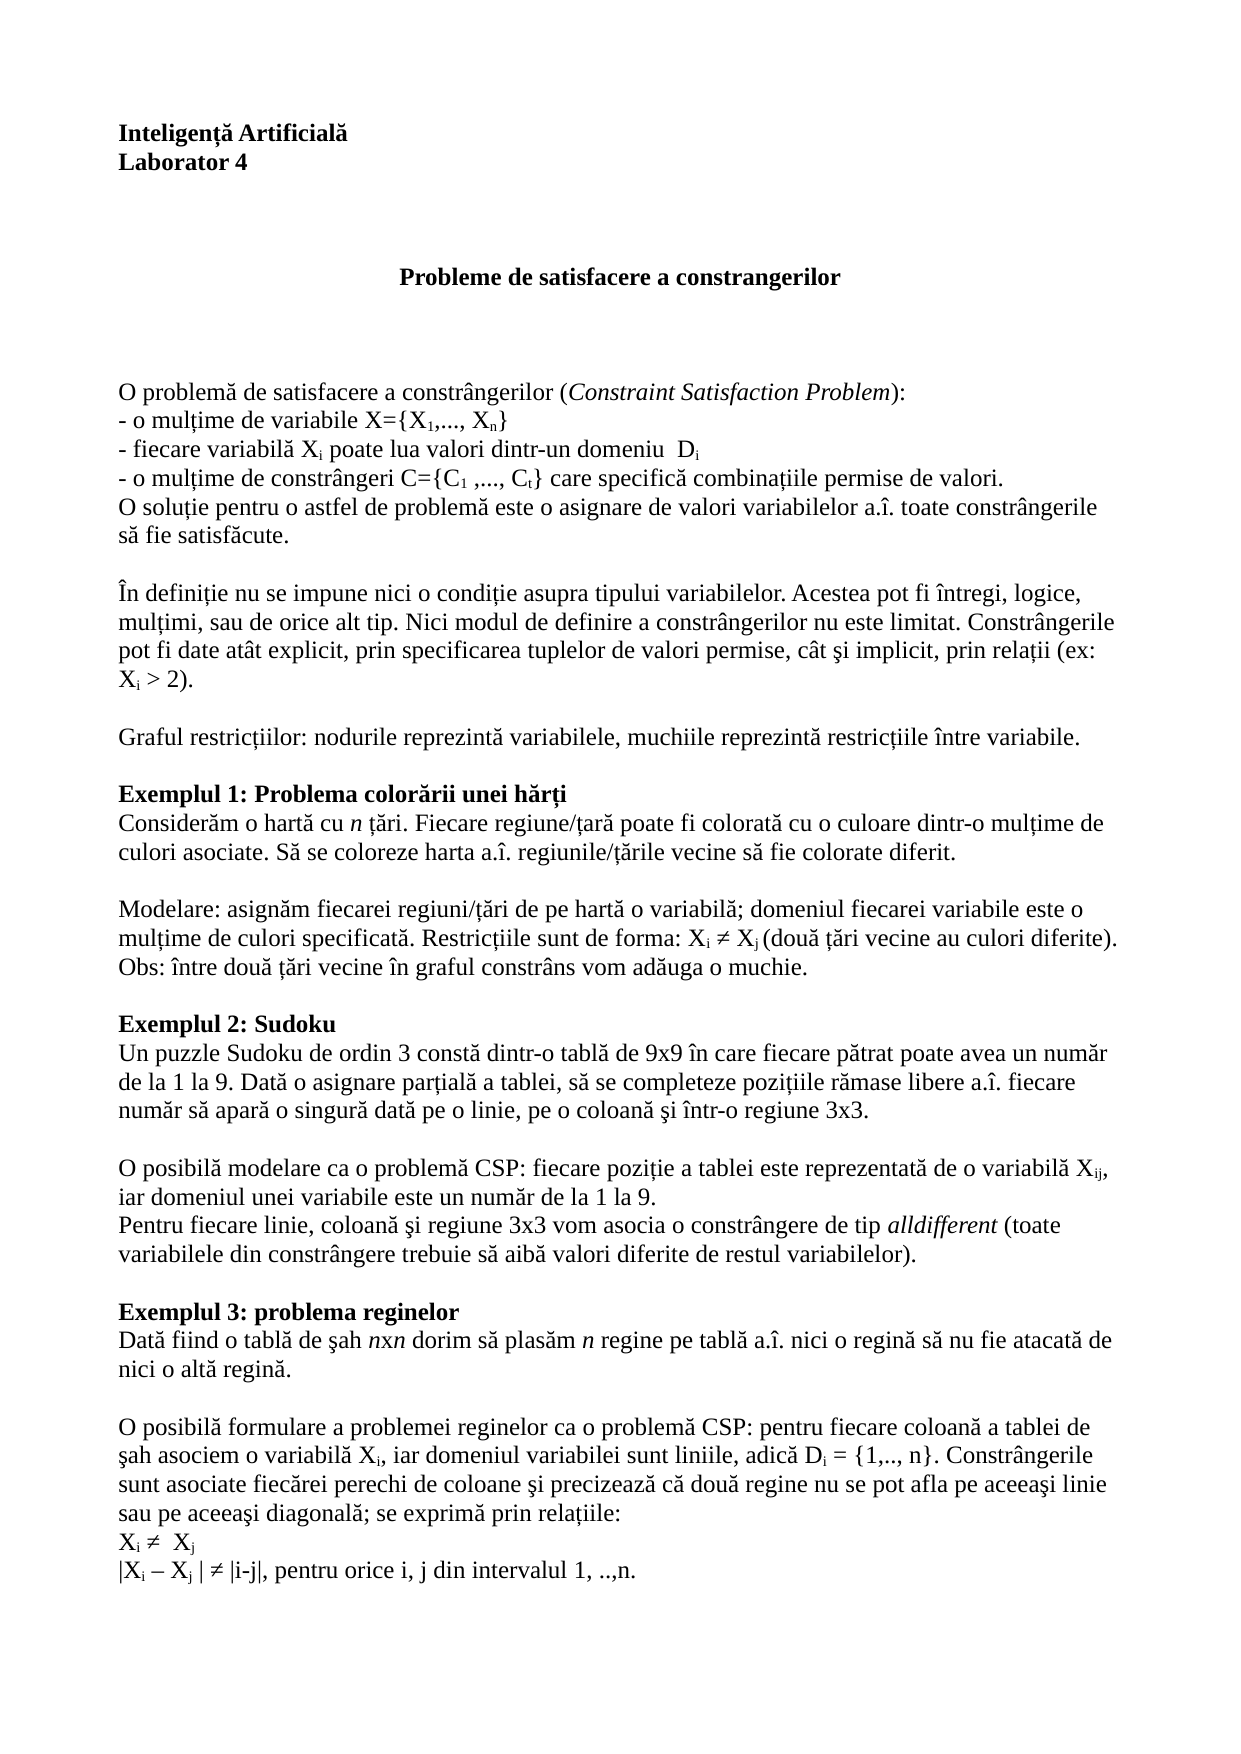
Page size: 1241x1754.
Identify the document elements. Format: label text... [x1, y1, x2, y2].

text - o mulțime de variabile X={X1,..., Xn} [118, 406, 1122, 434]
text |Xi – Xj | ≠ |i-j|, pentru orice i, j din intervalul 1, ..,n. [118, 1556, 1122, 1584]
text O soluție pentru o astfel de problemă este o asignare de valori variabilelor a.î. toate constrângerile să fie satisfăcute. [118, 492, 1122, 549]
text Inteligență Artificială [118, 118, 1122, 147]
text Graful restricțiilor: nodurile reprezintă variabilele, muchiile reprezintă restricțiile între variabile. [118, 722, 1122, 751]
text Exemplul 3: problema reginelor [118, 1297, 1122, 1326]
text Exemplul 1: Problema colorării unei hărți [118, 779, 1122, 808]
text Modelare: asignăm fiecarei regiuni/țări de pe hartă o variabilă; domeniul fiecarei variabile este o mulțime de culori specificată. Restricțiile sunt de forma: Xi ≠ Xj (două țări vecine au culori diferite). Obs: între două țări vecine în graful constrâns vom adăuga o muchie. [118, 894, 1122, 981]
text Xi ≠ Xj [118, 1527, 1122, 1556]
text În definiție nu se impune nici o condiție asupra tipului variabilelor. Acestea pot fi întregi, logice, mulțimi, sau de orice alt tip. Nici modul de definire a constrângerilor nu este limitat. Constrângerile pot fi date atât explicit, prin specificarea tuplelor de valori permise, cât şi implicit, prin relații (ex: Xi > 2). [118, 578, 1122, 693]
text Un puzzle Sudoku de ordin 3 constă dintr-o tablă de 9x9 în care fiecare pătrat poate avea un număr de la 1 la 9. Dată o asignare parțială a tablei, să se completeze pozițiile rămase libere a.î. fiecare număr să apară o singură dată pe o linie, pe o coloană şi într-o regiune 3x3. [118, 1038, 1122, 1124]
text O problemă de satisfacere a constrângerilor (Constraint Satisfaction Problem): [118, 377, 1122, 406]
text O posibilă formulare a problemei reginelor ca o problemă CSP: pentru fiecare coloană a tablei de şah asociem o variabilă Xi, iar domeniul variabilei sunt liniile, adică Di = {1,.., n}. Constrângerile sunt asociate fiecărei perechi de coloane şi precizează că două regine nu se pot afla pe aceeaşi linie sau pe aceeaşi diagonală; se exprimă prin relațiile: [118, 1412, 1122, 1527]
text Laborator 4 [118, 147, 1122, 176]
text Pentru fiecare linie, coloană şi regiune 3x3 vom asocia o constrângere de tip alldifferent (toate variabilele din constrângere trebuie să aibă valori diferite de restul variabilelor). [118, 1211, 1122, 1268]
text Exemplul 2: Sudoku [118, 1009, 1122, 1038]
text Dată fiind o tablă de şah nxn dorim să plasăm n regine pe tablă a.î. nici o regină să nu fie atacată de nici o altă regină. [118, 1326, 1122, 1383]
text O posibilă modelare ca o problemă CSP: fiecare poziție a tablei este reprezentată de o variabilă Xij, iar domeniul unei variabile este un număr de la 1 la 9. [118, 1153, 1122, 1211]
text - fiecare variabilă Xi poate lua valori dintr-un domeniu Di [118, 434, 1122, 463]
text Considerăm o hartă cu n țări. Fiecare regiune/țară poate fi colorată cu o culoare dintr-o mulțime de culori asociate. Să se coloreze harta a.î. regiunile/țările vecine să fie colorate diferit. [118, 808, 1122, 866]
text - o mulțime de constrângeri C={C1 ,..., Ct} care specifică combinațiile permise de valori. [118, 463, 1122, 492]
text Probleme de satisfacere a constrangerilor [118, 262, 1122, 291]
